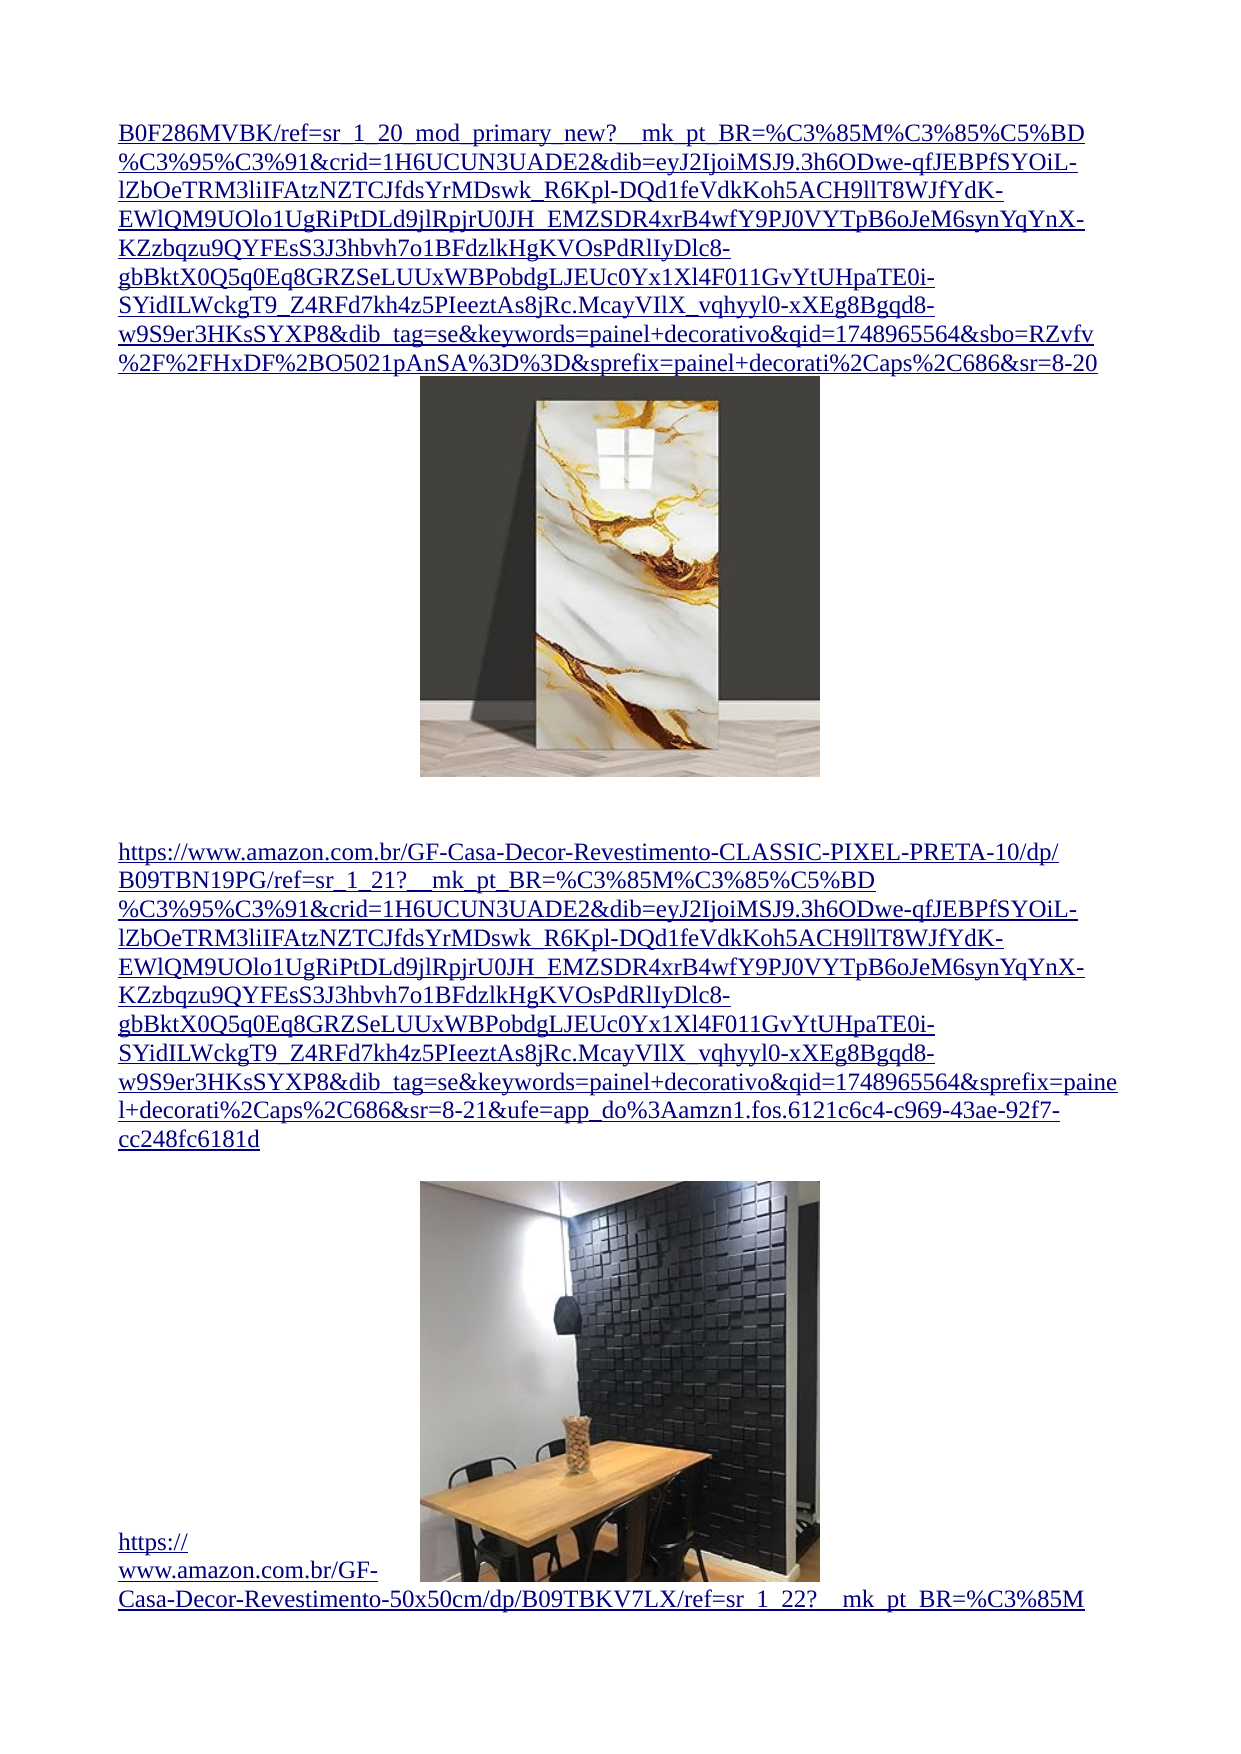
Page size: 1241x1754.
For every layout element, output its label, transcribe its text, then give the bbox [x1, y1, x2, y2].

picture [420, 376, 820, 777]
text https://www.amazon.com.br/GF-Casa-Decor-Revestimento-CLASSIC-PIXEL-PRETA-10/dp/B09TBN19PG/ref=sr_1_21?__mk_pt_BR=%C3%85M%C3%85%C5%BD%C3%95%C3%91&crid=1H6UCUN3UADE2&dib=eyJ2IjoiMSJ9.3h6ODwe-qfJEBPfSYOiL-lZbOeTRM3liIFAtzNZTCJfdsYrMDswk_R6Kpl-DQd1feVdkKoh5ACH9llT8WJfYdK-EWlQM9UOlo1UgRiPtDLd9jlRpjrU0JH_EMZSDR4xrB4wfY9PJ0VYTpB6oJeM6synYqYnX-KZzbqzu9QYFEsS3J3hbvh7o1BFdzlkHgKVOsPdRlIyDlc8-gbBktX0Q5q0Eq8GRZSeLUUxWBPobdgLJEUc0Yx1Xl4F011GvYtUHpaTE0i-SYidILWckgT9_Z4RFd7kh4z5PIeeztAs8jRc.McayVIlX_vqhyyl0-xXEg8Bgqd8-w9S9er3HKsSYXP8&dib_tag=se&keywords=painel+decorativo&qid=1748965564&sprefix=painel+decorati%2Caps%2C686&sr=8-21&ufe=app_do%3Aamzn1.fos.6121c6c4-c969-43ae-92f7-cc248fc6181d [118, 837, 1122, 1153]
text B0F286MVBK/ref=sr_1_20_mod_primary_new?__mk_pt_BR=%C3%85M%C3%85%C5%BD%C3%95%C3%91&crid=1H6UCUN3UADE2&dib=eyJ2IjoiMSJ9.3h6ODwe-qfJEBPfSYOiL-lZbOeTRM3liIFAtzNZTCJfdsYrMDswk_R6Kpl-DQd1feVdkKoh5ACH9llT8WJfYdK-EWlQM9UOlo1UgRiPtDLd9jlRpjrU0JH_EMZSDR4xrB4wfY9PJ0VYTpB6oJeM6synYqYnX-KZzbqzu9QYFEsS3J3hbvh7o1BFdzlkHgKVOsPdRlIyDlc8-gbBktX0Q5q0Eq8GRZSeLUUxWBPobdgLJEUc0Yx1Xl4F011GvYtUHpaTE0i-SYidILWckgT9_Z4RFd7kh4z5PIeeztAs8jRc.McayVIlX_vqhyyl0-xXEg8Bgqd8-w9S9er3HKsSYXP8&dib_tag=se&keywords=painel+decorativo&qid=1748965564&sbo=RZvfv%2F%2FHxDF%2BO5021pAnSA%3D%3D&sprefix=painel+decorati%2Caps%2C686&sr=8-20 [118, 118, 1122, 377]
picture [420, 1181, 820, 1582]
text https://www.amazon.com.br/GF-Casa-Decor-Revestimento-50x50cm/dp/B09TBKV7LX/ref=sr_1_22?__mk_pt_BR=%C3%85M [118, 1527, 1122, 1613]
